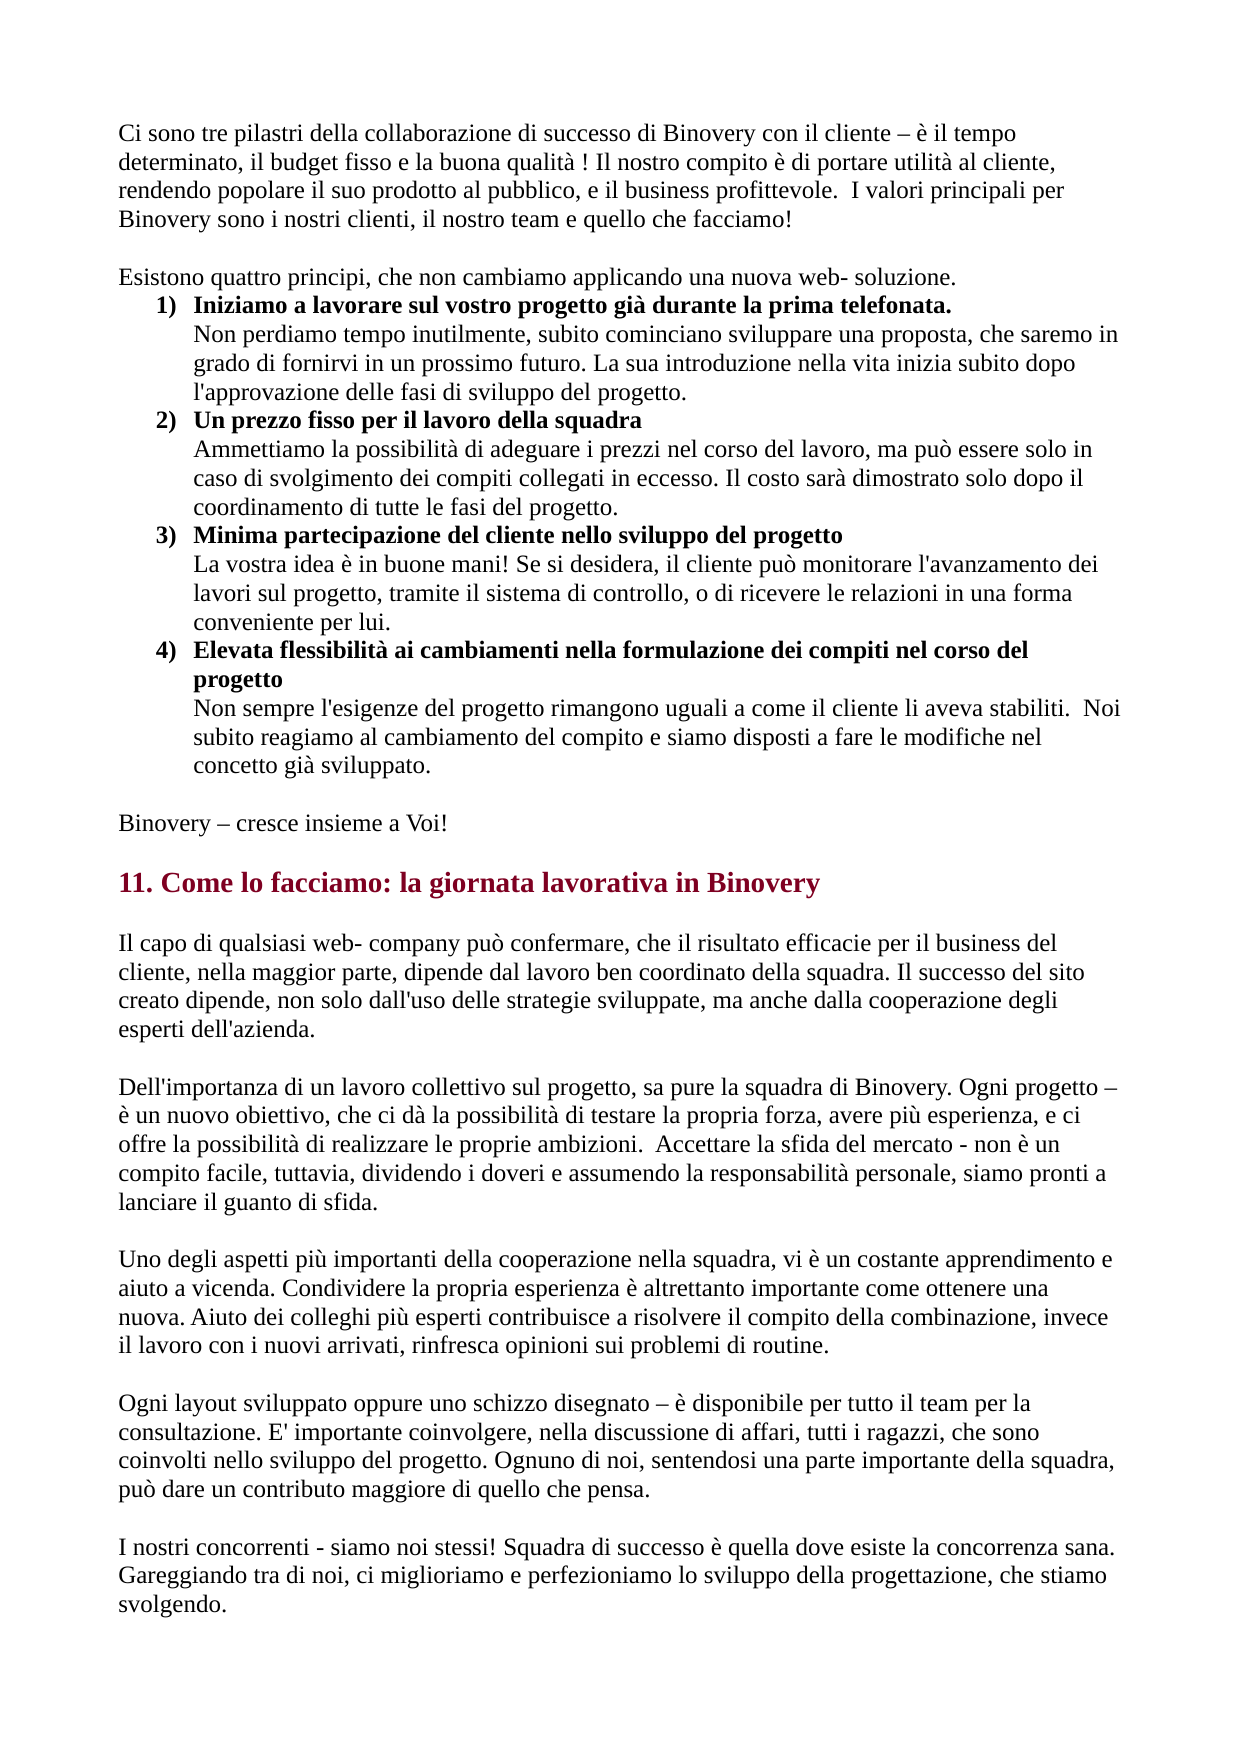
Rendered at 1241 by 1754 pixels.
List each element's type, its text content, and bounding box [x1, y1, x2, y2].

text 11. Come lo facciamo: la giornata lavorativa in Binovery [118, 866, 1122, 899]
list Un prezzo fisso per il lavoro della squadra [156, 406, 1122, 434]
list Minima partecipazione del cliente nello sviluppo del progetto [156, 521, 1122, 549]
text Il capo di qualsiasi web- company può confermare, che il risultato efficacie per il business del cliente, nella maggior parte, dipende dal lavoro ben coordinato della squadra. Il successo del sito creato dipende, non solo dall'uso delle strategie sviluppate, ma anche dalla cooperazione degli esperti dell'azienda. [118, 928, 1122, 1043]
list La vostra idea è in buone mani! Se si desidera, il cliente può monitorare l'avanzamento dei lavori sul progetto, tramite il sistema di controllo, o di ricevere le relazioni in una forma conveniente per lui. [156, 549, 1122, 636]
text I nostri concorrenti - siamo noi stessi! Squadra di successo è quella dove esiste la concorrenza sana. Gareggiando tra di noi, ci miglioriamo e perfezioniamo lo sviluppo della progettazione, che stiamo svolgendo. [118, 1532, 1122, 1618]
text Binovery – cresce insieme a Voi! [118, 808, 1122, 837]
text Ci sono tre pilastri della collaborazione di successo di Binovery con il cliente – è il tempo determinato, il budget fisso e la buona qualità ! Il nostro compito è di portare utilità al cliente, rendendo popolare il suo prodotto al pubblico, e il business profittevole. I valori principali per Binovery sono i nostri clienti, il nostro team e quello che facciamo! [118, 118, 1122, 233]
list Iniziamo a lavorare sul vostro progetto già durante la prima telefonata. [156, 291, 1122, 319]
list Elevata flessibilità ai cambiamenti nella formulazione dei compiti nel corso del progetto [156, 636, 1122, 693]
list Non sempre l'esigenze del progetto rimangono uguali a come il cliente li aveva stabiliti. Noi subito reagiamo al cambiamento del compito e siamo disposti a fare le modifiche nel concetto già sviluppato. [156, 693, 1122, 779]
text Uno degli aspetti più importanti della cooperazione nella squadra, vi è un costante apprendimento e aiuto a vicenda. Condividere la propria esperienza è altrettanto importante come ottenere una nuova. Aiuto dei colleghi più esperti contribuisce a risolvere il compito della combinazione, invece il lavoro con i nuovi arrivati, rinfresca opinioni sui problemi di routine. [118, 1244, 1122, 1359]
text Dell'importanza di un lavoro collettivo sul progetto, sa pure la squadra di Binovery. Ogni progetto – è un nuovo obiettivo, che ci dà la possibilità di testare la propria forza, avere più esperienza, e ci offre la possibilità di realizzare le proprie ambizioni. Accettare la sfida del mercato - non è un compito facile, tuttavia, dividendo i doveri e assumendo la responsabilità personale, siamo pronti a lanciare il guanto di sfida. [118, 1072, 1122, 1215]
list Ammettiamo la possibilità di adeguare i prezzi nel corso del lavoro, ma può essere solo in caso di svolgimento dei compiti collegati in eccesso. Il costo sarà dimostrato solo dopo il coordinamento di tutte le fasi del progetto. [156, 434, 1122, 521]
text Ogni layout sviluppato oppure uno schizzo disegnato – è disponibile per tutto il team per la consultazione. E' importante coinvolgere, nella discussione di affari, tutti i ragazzi, che sono coinvolti nello sviluppo del progetto. Ognuno di noi, sentendosi una parte importante della squadra, può dare un contributo maggiore di quello che pensa. [118, 1388, 1122, 1503]
text Esistono quattro principi, che non cambiamo applicando una nuova web- soluzione. [118, 262, 1122, 291]
list Non perdiamo tempo inutilmente, subito cominciano sviluppare una proposta, che saremo in grado di fornirvi in un prossimo futuro. La sua introduzione nella vita inizia subito dopo l'approvazione delle fasi di sviluppo del progetto. [156, 319, 1122, 406]
